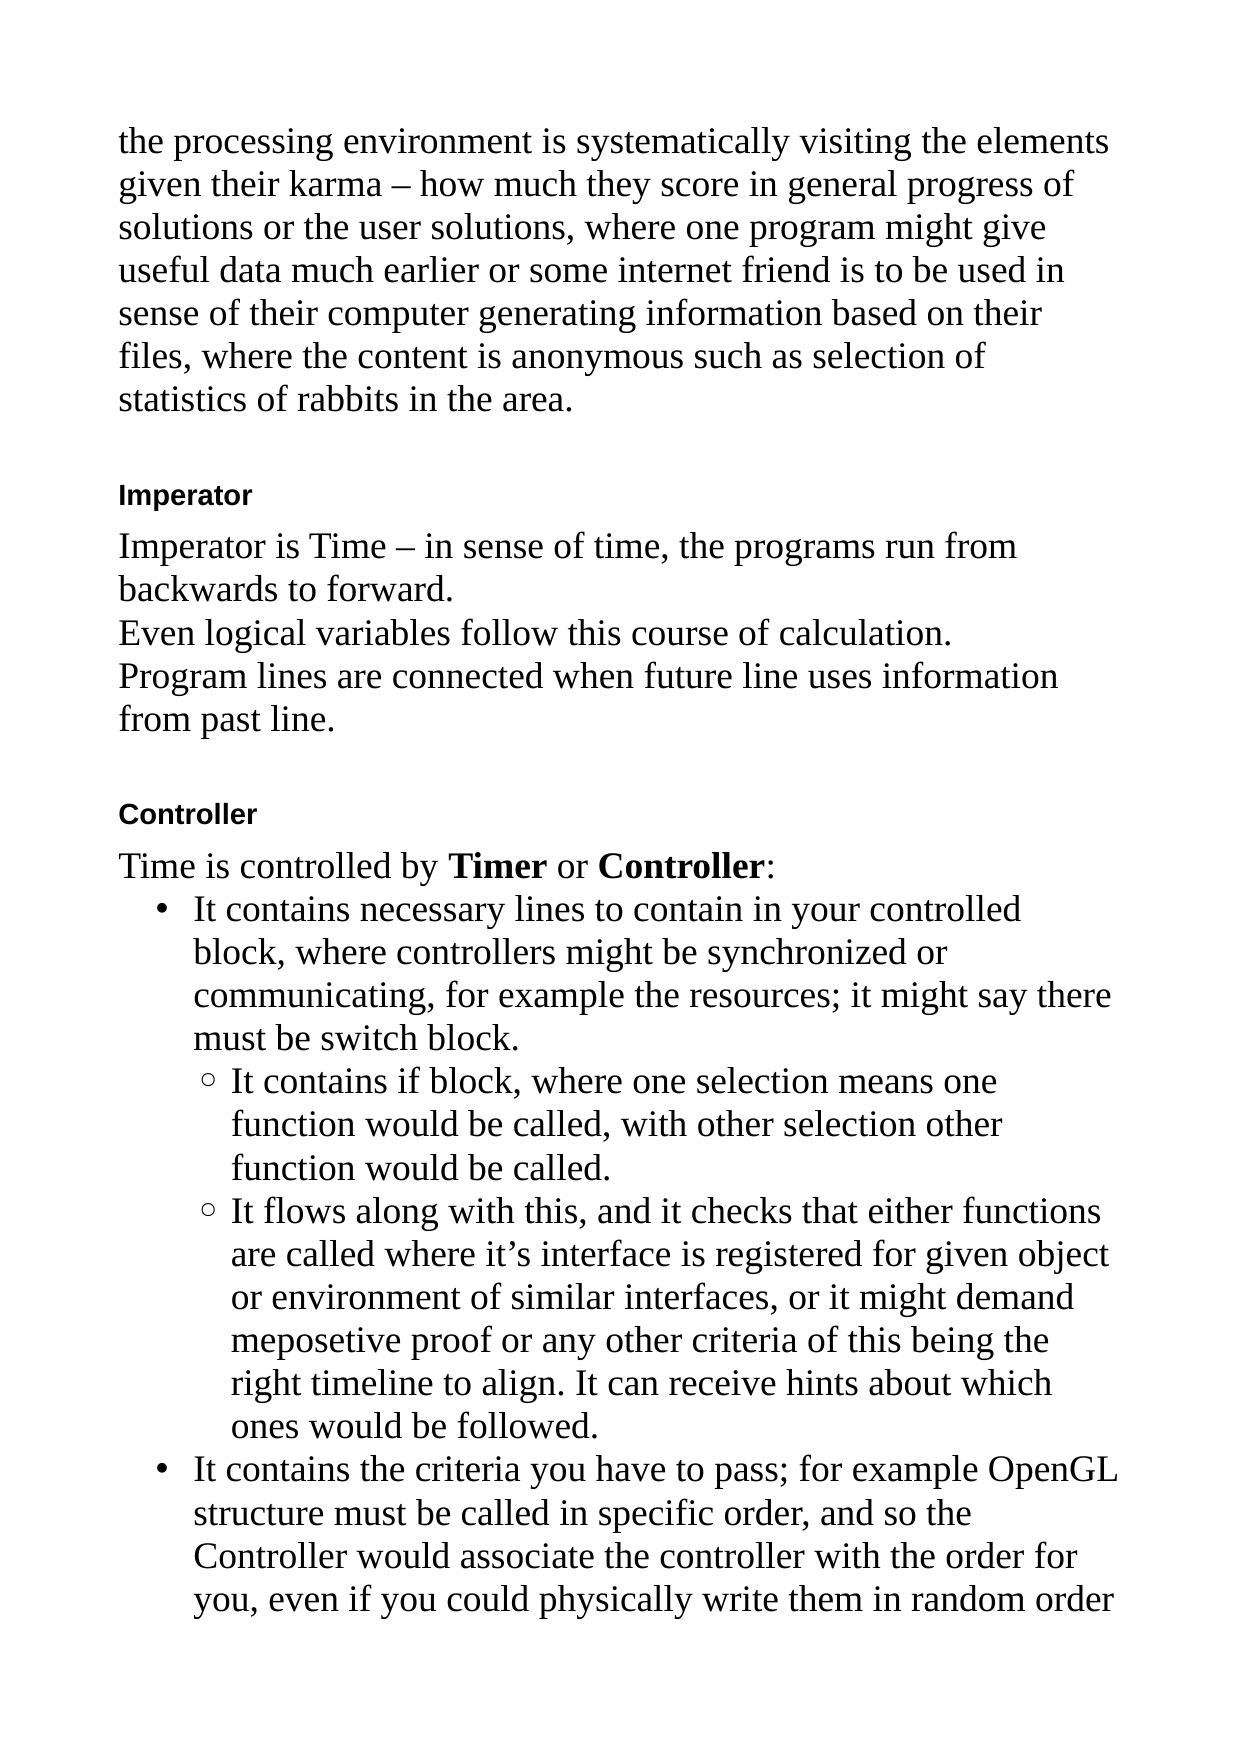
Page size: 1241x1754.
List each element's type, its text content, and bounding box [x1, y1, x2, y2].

text Time is controlled by Timer or Controller: [118, 843, 1122, 886]
text Program lines are connected when future line uses information from past line. [118, 653, 1122, 739]
text the processing environment is systematically visiting the elements given their karma – how much they score in general progress of solutions or the user solutions, where one program might give useful data much earlier or some internet friend is to be used in sense of their computer generating information based on their files, where the content is anonymous such as selection of statistics of rabbits in the area. [118, 118, 1122, 420]
list It contains if block, where one selection means one function would be called, with other selection other function would be called. [193, 1059, 1122, 1188]
list It flows along with this, and it checks that either functions are called where it’s interface is registered for given object or environment of similar interfaces, or it might demand meposetive proof or any other criteria of this being the right timeline to align. It can receive hints about which ones would be followed. [193, 1188, 1122, 1447]
text Even logical variables follow this course of calculation. [118, 610, 1122, 653]
text Imperator is Time – in sense of time, the programs run from backwards to forward. [118, 524, 1122, 610]
list It contains the criteria you have to pass; for example OpenGL structure must be called in specific order, and so the Controller would associate the controller with the order for you, even if you could physically write them in random order [156, 1447, 1122, 1619]
list It contains necessary lines to contain in your controlled block, where controllers might be synchronized or communicating, for example the resources; it might say there must be switch block. [156, 886, 1122, 1059]
subtitle Controller [118, 797, 1122, 831]
subtitle Imperator [118, 478, 1122, 511]
